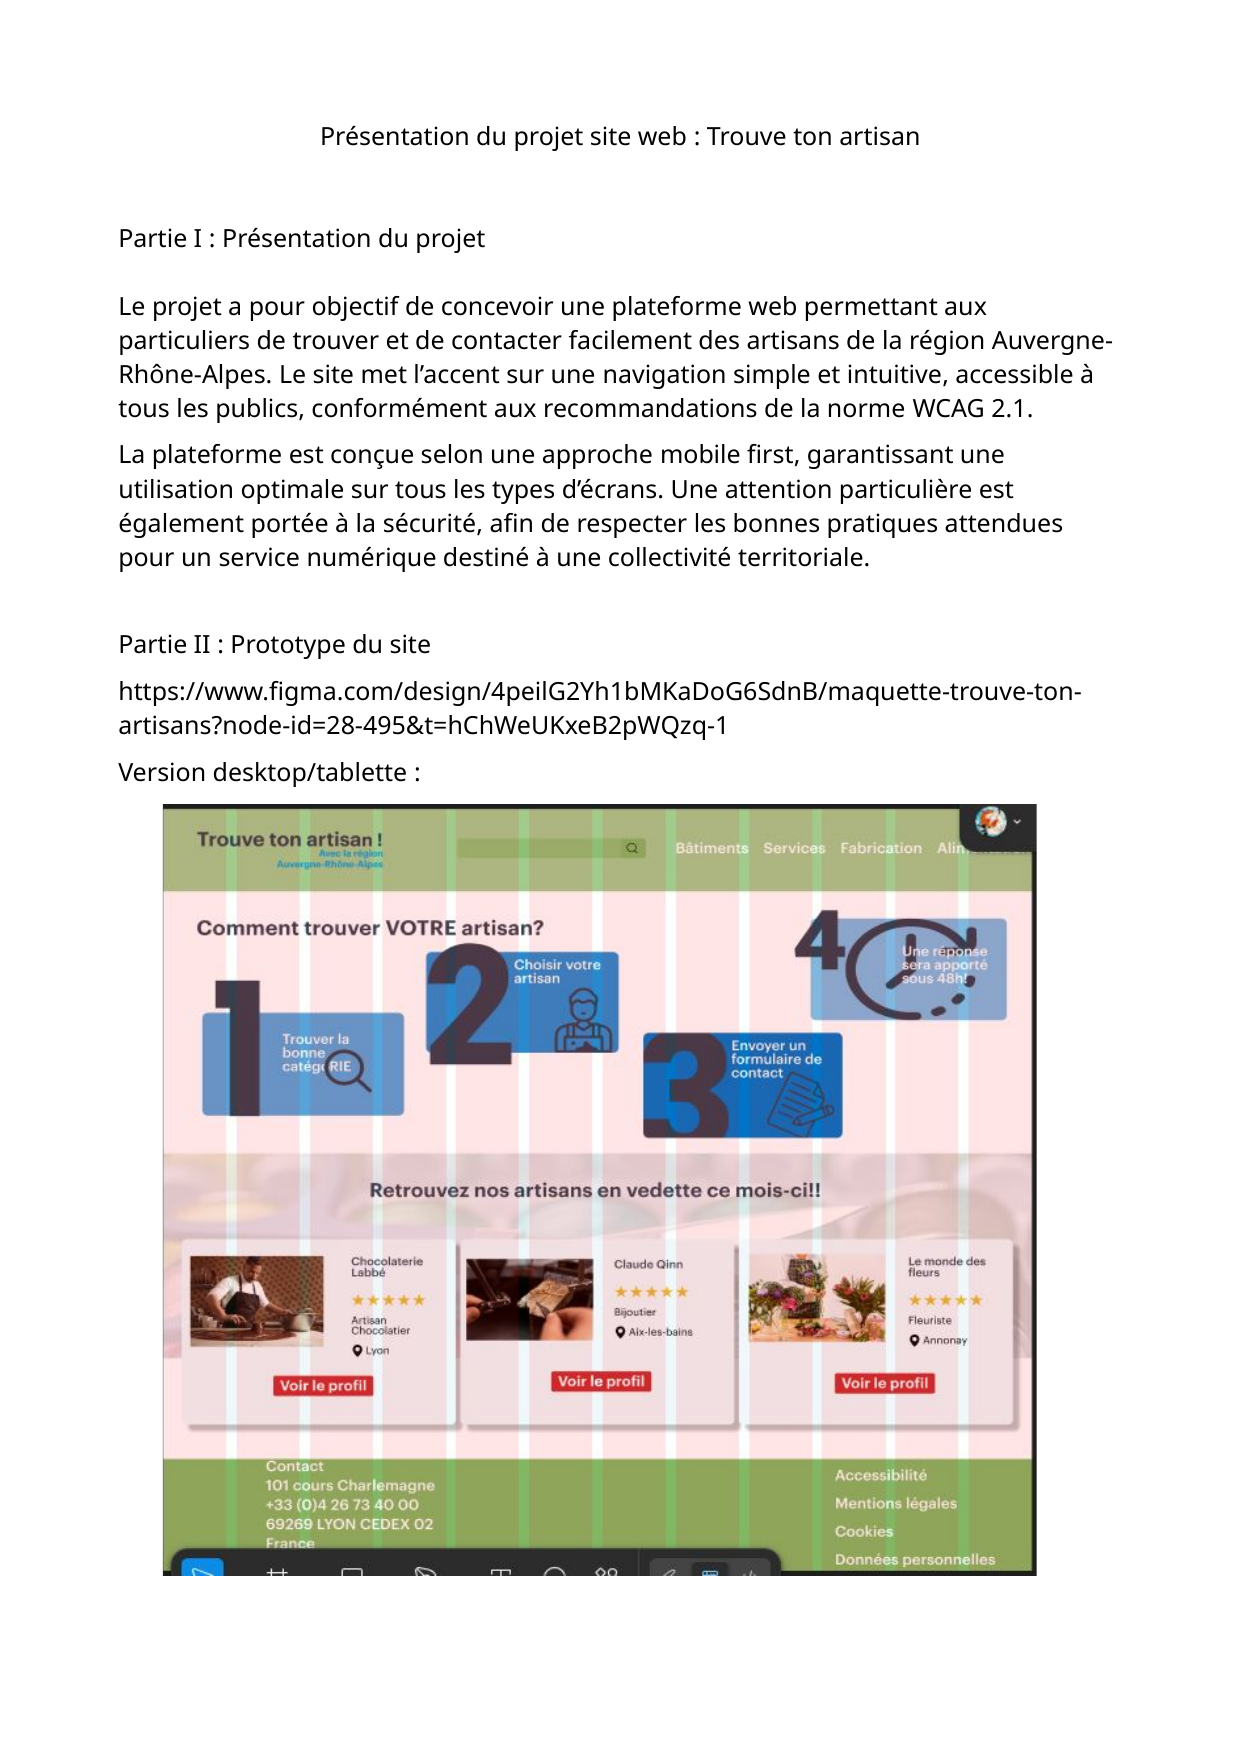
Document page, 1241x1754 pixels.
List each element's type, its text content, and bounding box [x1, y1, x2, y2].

text Le projet a pour objectif de concevoir une plateforme web permettant aux particuliers de trouver et de contacter facilement des artisans de la région Auvergne-Rhône-Alpes. Le site met l’accent sur une navigation simple et intuitive, accessible à tous les publics, conformément aux recommandations de la norme WCAG 2.1. [118, 288, 1122, 425]
text https://www.figma.com/design/4peilG2Yh1bMKaDoG6SdnB/maquette-trouve-ton-artisans?node-id=28-495&t=hChWeUKxeB2pWQzq-1 [118, 674, 1122, 742]
text La plateforme est conçue selon une approche mobile first, garantissant une utilisation optimale sur tous les types d’écrans. Une attention particulière est également portée à la sécurité, afin de respecter les bonnes pratiques attendues pour un service numérique destiné à une collectivité territoriale. [118, 437, 1122, 573]
text Présentation du projet site web : Trouve ton artisan [118, 118, 1122, 152]
text Version desktop/tablette : [118, 754, 1122, 788]
picture [162, 804, 1037, 1576]
text Partie II : Prototype du site [118, 627, 1122, 661]
text Partie I : Présentation du projet [118, 220, 1122, 254]
